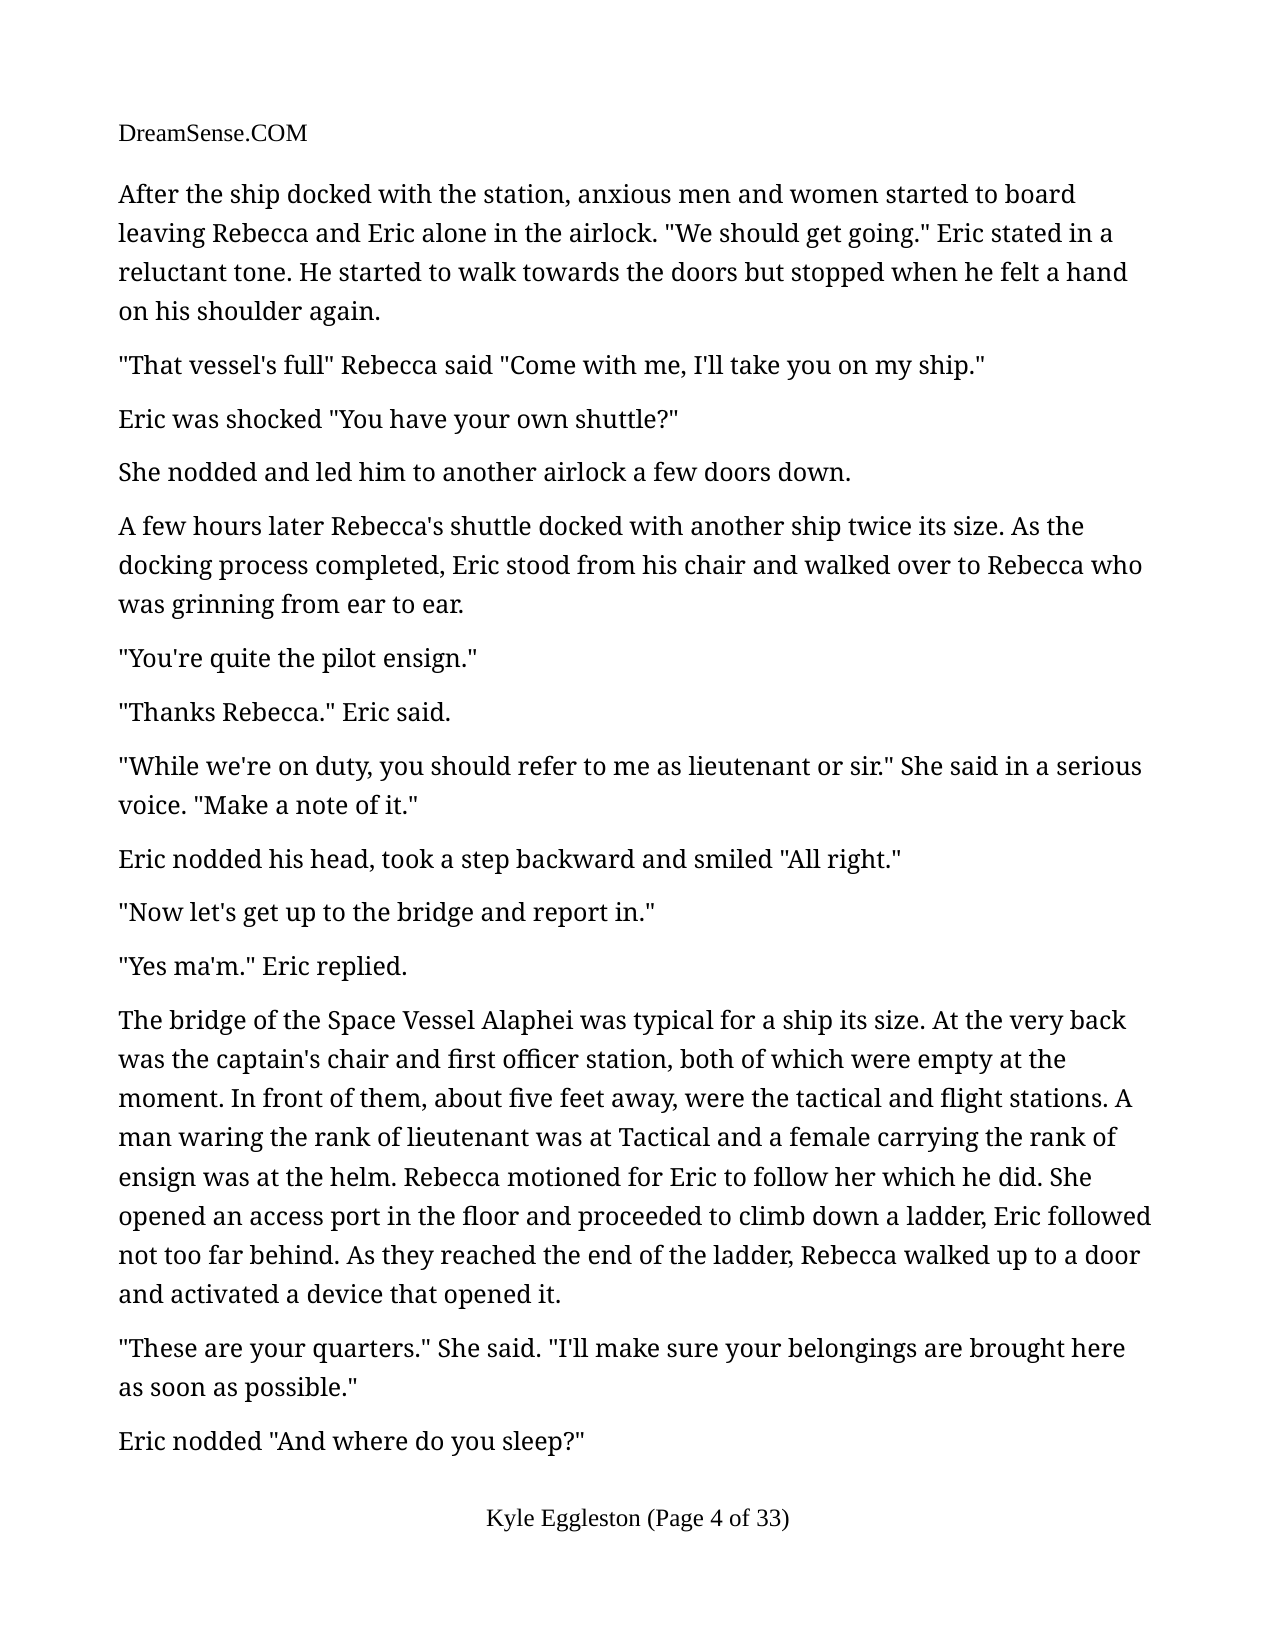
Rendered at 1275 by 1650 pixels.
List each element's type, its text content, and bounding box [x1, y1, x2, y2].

text "That vessel's full" Rebecca said "Come with me, I'll take you on my ship." [118, 348, 1157, 382]
text Eric was shocked "You have your own shuttle?" [118, 401, 1157, 435]
text "Thanks Rebecca." Eric said. [118, 695, 1157, 729]
text Eric nodded "And where do you sleep?" [118, 1423, 1157, 1457]
text "While we're on duty, you should refer to me as lieutenant or sir." She said in a serious voice. "Make a note of it." [118, 748, 1157, 822]
text A few hours later Rebecca's shuttle docked with another ship twice its size. As the docking process completed, Eric stood from his chair and walked over to Rebecca who was grinning from ear to ear. [118, 509, 1157, 621]
text She nodded and led him to another airlock a few doors down. [118, 455, 1157, 489]
text Eric nodded his head, took a step backward and smiled "All right." [118, 841, 1157, 875]
text "Yes ma'm." Eric replied. [118, 949, 1157, 983]
text The bridge of the Space Vessel Alaphei was typical for a ship its size. At the very back was the captain's chair and first officer station, both of which were empty at the moment. In front of them, about five feet away, were the tactical and flight stations. A man waring the rank of lieutenant was at Tactical and a female carrying the rank of ensign was at the helm. Rebecca motioned for Eric to follow her which he did. She opened an access port in the floor and proceeded to climb down a ladder, Eric followed not too far behind. As they reached the end of the ladder, Rebecca walked up to a door and activated a device that opened it. [118, 1003, 1157, 1311]
text "You're quite the pilot ensign." [118, 641, 1157, 675]
text After the ship docked with the station, anxious men and women started to board leaving Rebecca and Eric alone in the airlock. "We should get going." Eric stated in a reluctant tone. He started to walk towards the doors but stopped when he felt a hand on his shoulder again. [118, 176, 1157, 328]
text "These are your quarters." She said. "I'll make sure your belongings are brought here as soon as possible." [118, 1331, 1157, 1404]
text "Now let's get up to the bridge and report in." [118, 895, 1157, 929]
